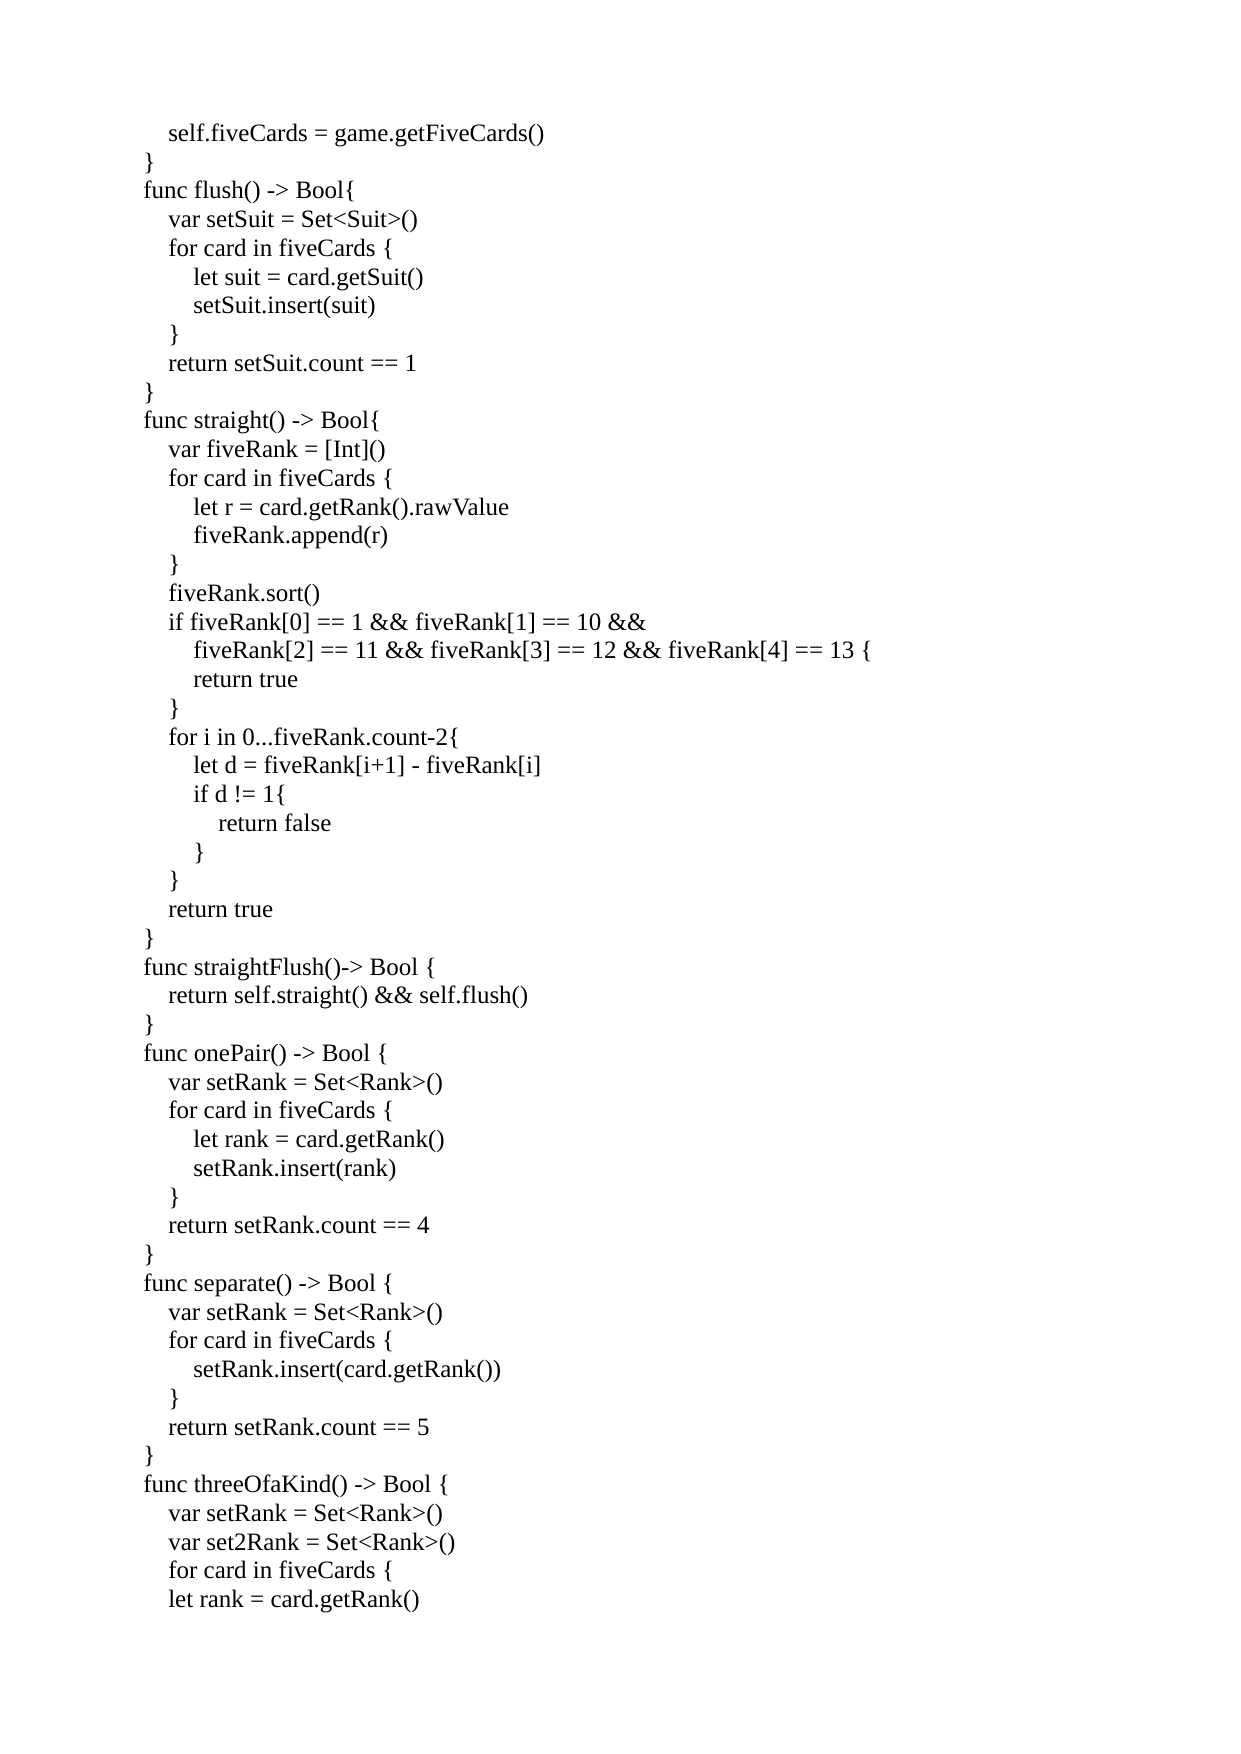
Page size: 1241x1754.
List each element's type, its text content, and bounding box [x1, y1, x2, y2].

text setSuit.insert(suit) [118, 291, 1122, 319]
text if fiveRank[0] == 1 && fiveRank[1] == 10 && [118, 607, 1122, 636]
text setRank.insert(card.getRank()) [118, 1354, 1122, 1383]
text var fiveRank = [Int]() [118, 434, 1122, 463]
text return true [118, 664, 1122, 693]
text } [118, 1441, 1122, 1469]
text var set2Rank = Set<Rank>() [118, 1527, 1122, 1556]
text for card in fiveCards { [118, 1096, 1122, 1124]
text let r = card.getRank().rawValue [118, 492, 1122, 521]
text var setRank = Set<Rank>() [118, 1297, 1122, 1326]
text } [118, 1182, 1122, 1211]
text var setRank = Set<Rank>() [118, 1067, 1122, 1096]
text let d = fiveRank[i+1] - fiveRank[i] [118, 751, 1122, 779]
text func straight() -> Bool{ [118, 406, 1122, 434]
text fiveRank.append(r) [118, 521, 1122, 549]
text return self.straight() && self.flush() [118, 981, 1122, 1009]
text } [118, 866, 1122, 894]
text for card in fiveCards { [118, 1556, 1122, 1584]
text for card in fiveCards { [118, 233, 1122, 262]
text setRank.insert(rank) [118, 1153, 1122, 1182]
text } [118, 693, 1122, 722]
text func flush() -> Bool{ [118, 176, 1122, 204]
text } [118, 147, 1122, 176]
text for card in fiveCards { [118, 463, 1122, 492]
text let suit = card.getSuit() [118, 262, 1122, 291]
text } [118, 1009, 1122, 1038]
text self.fiveCards = game.getFiveCards() [118, 118, 1122, 147]
text return setRank.count == 4 [118, 1211, 1122, 1239]
text let rank = card.getRank() [118, 1584, 1122, 1613]
text func onePair() -> Bool { [118, 1038, 1122, 1067]
text func separate() -> Bool { [118, 1268, 1122, 1297]
text for i in 0...fiveRank.count-2{ [118, 722, 1122, 751]
text } [118, 377, 1122, 406]
text } [118, 1383, 1122, 1412]
text let rank = card.getRank() [118, 1124, 1122, 1153]
text fiveRank.sort() [118, 578, 1122, 607]
text return true [118, 894, 1122, 923]
text } [118, 923, 1122, 952]
text } [118, 1239, 1122, 1268]
text } [118, 837, 1122, 866]
text if d != 1{ [118, 779, 1122, 808]
text } [118, 319, 1122, 348]
text var setRank = Set<Rank>() [118, 1498, 1122, 1527]
text return false [118, 808, 1122, 837]
text func threeOfaKind() -> Bool { [118, 1469, 1122, 1498]
text for card in fiveCards { [118, 1326, 1122, 1354]
text return setRank.count == 5 [118, 1412, 1122, 1441]
text func straightFlush()-> Bool { [118, 952, 1122, 981]
text return setSuit.count == 1 [118, 348, 1122, 377]
text var setSuit = Set<Suit>() [118, 204, 1122, 233]
text fiveRank[2] == 11 && fiveRank[3] == 12 && fiveRank[4] == 13 { [118, 636, 1122, 664]
text } [118, 549, 1122, 578]
